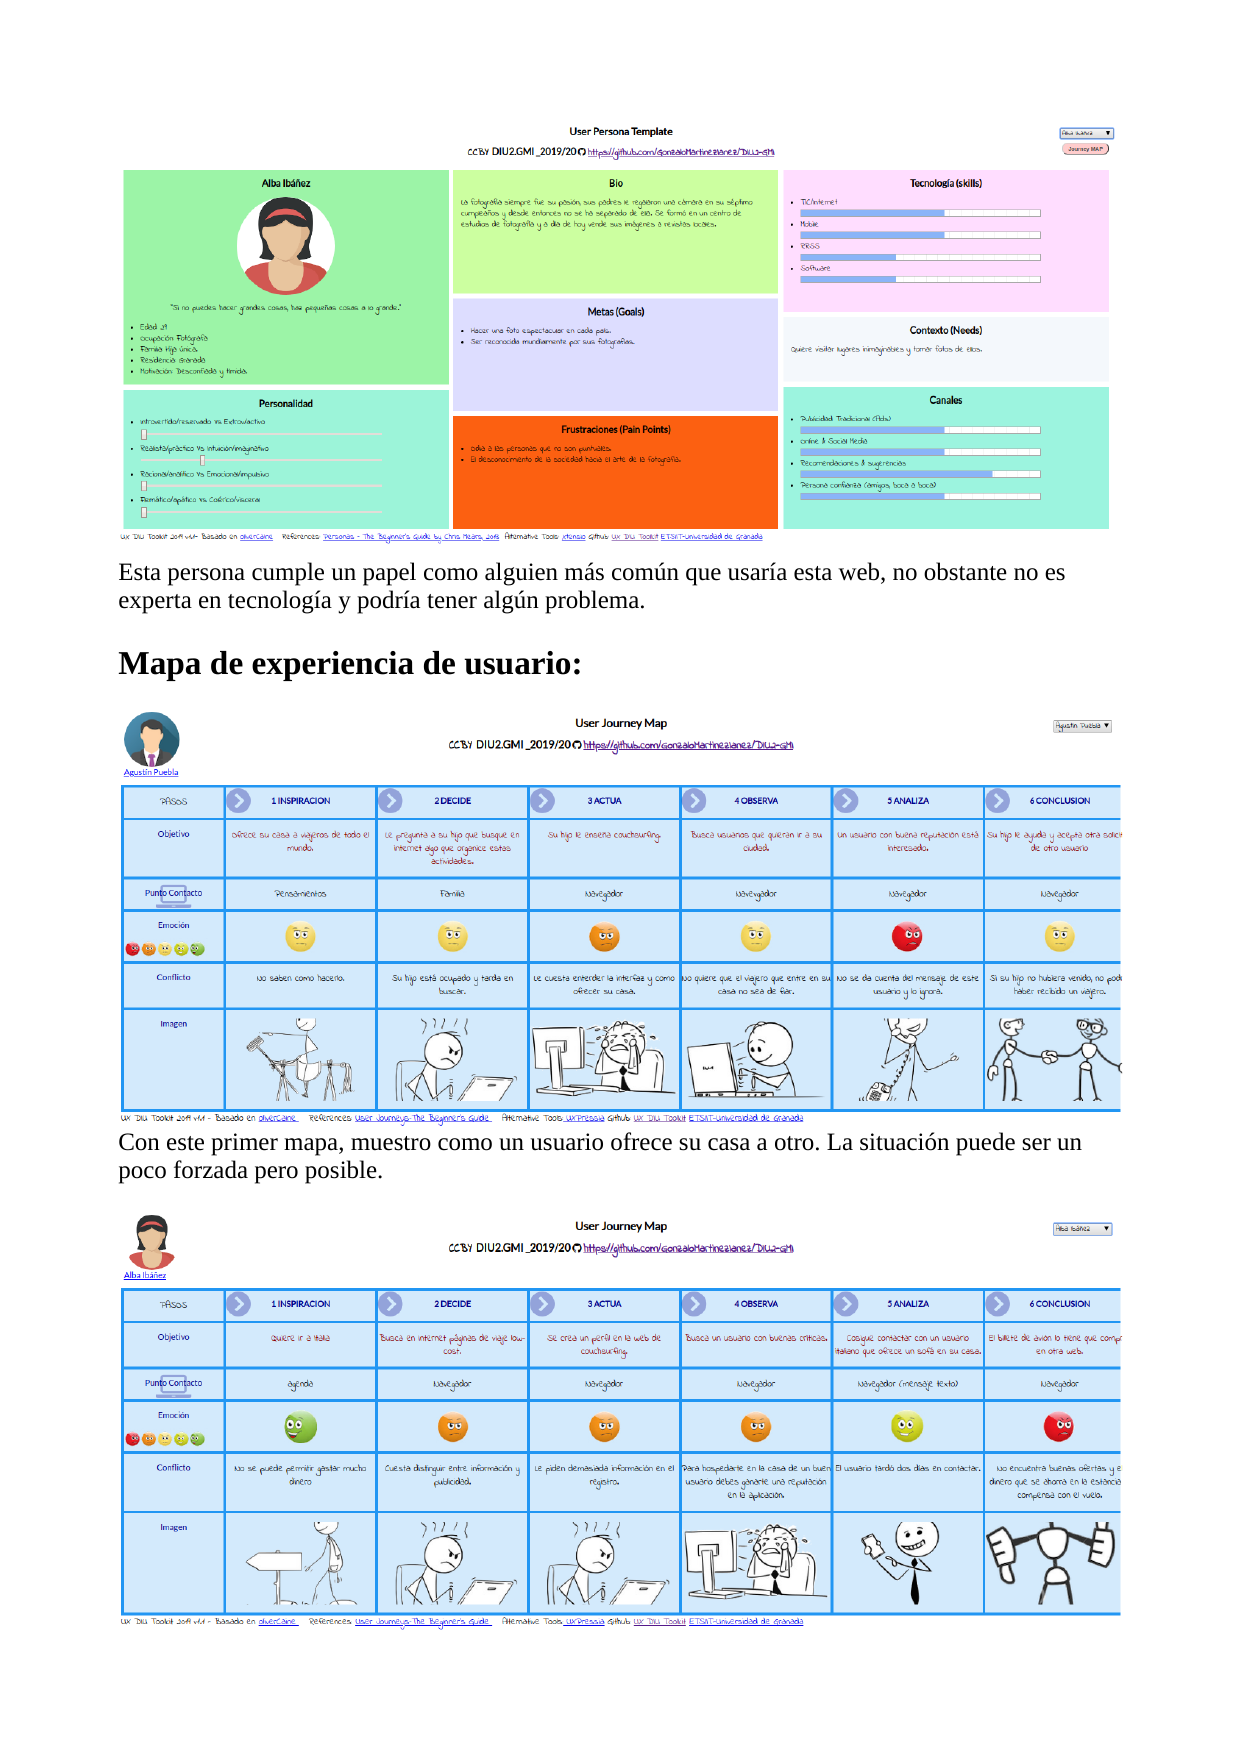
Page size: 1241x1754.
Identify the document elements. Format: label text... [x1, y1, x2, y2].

text Con este primer mapa, muestro como un usuario ofrece su casa a otro. La situación puede ser un poco forzada pero posible. [118, 1127, 1122, 1184]
picture [118, 1213, 1123, 1635]
text Esta persona cumple un papel como alguien más común que usaría esta web, no obstante no es experta en tecnología y podría tener algún problema. [118, 557, 1122, 614]
picture [118, 710, 1123, 1127]
text Mapa de experiencia de usuario: [118, 643, 1122, 681]
picture [118, 118, 1123, 557]
